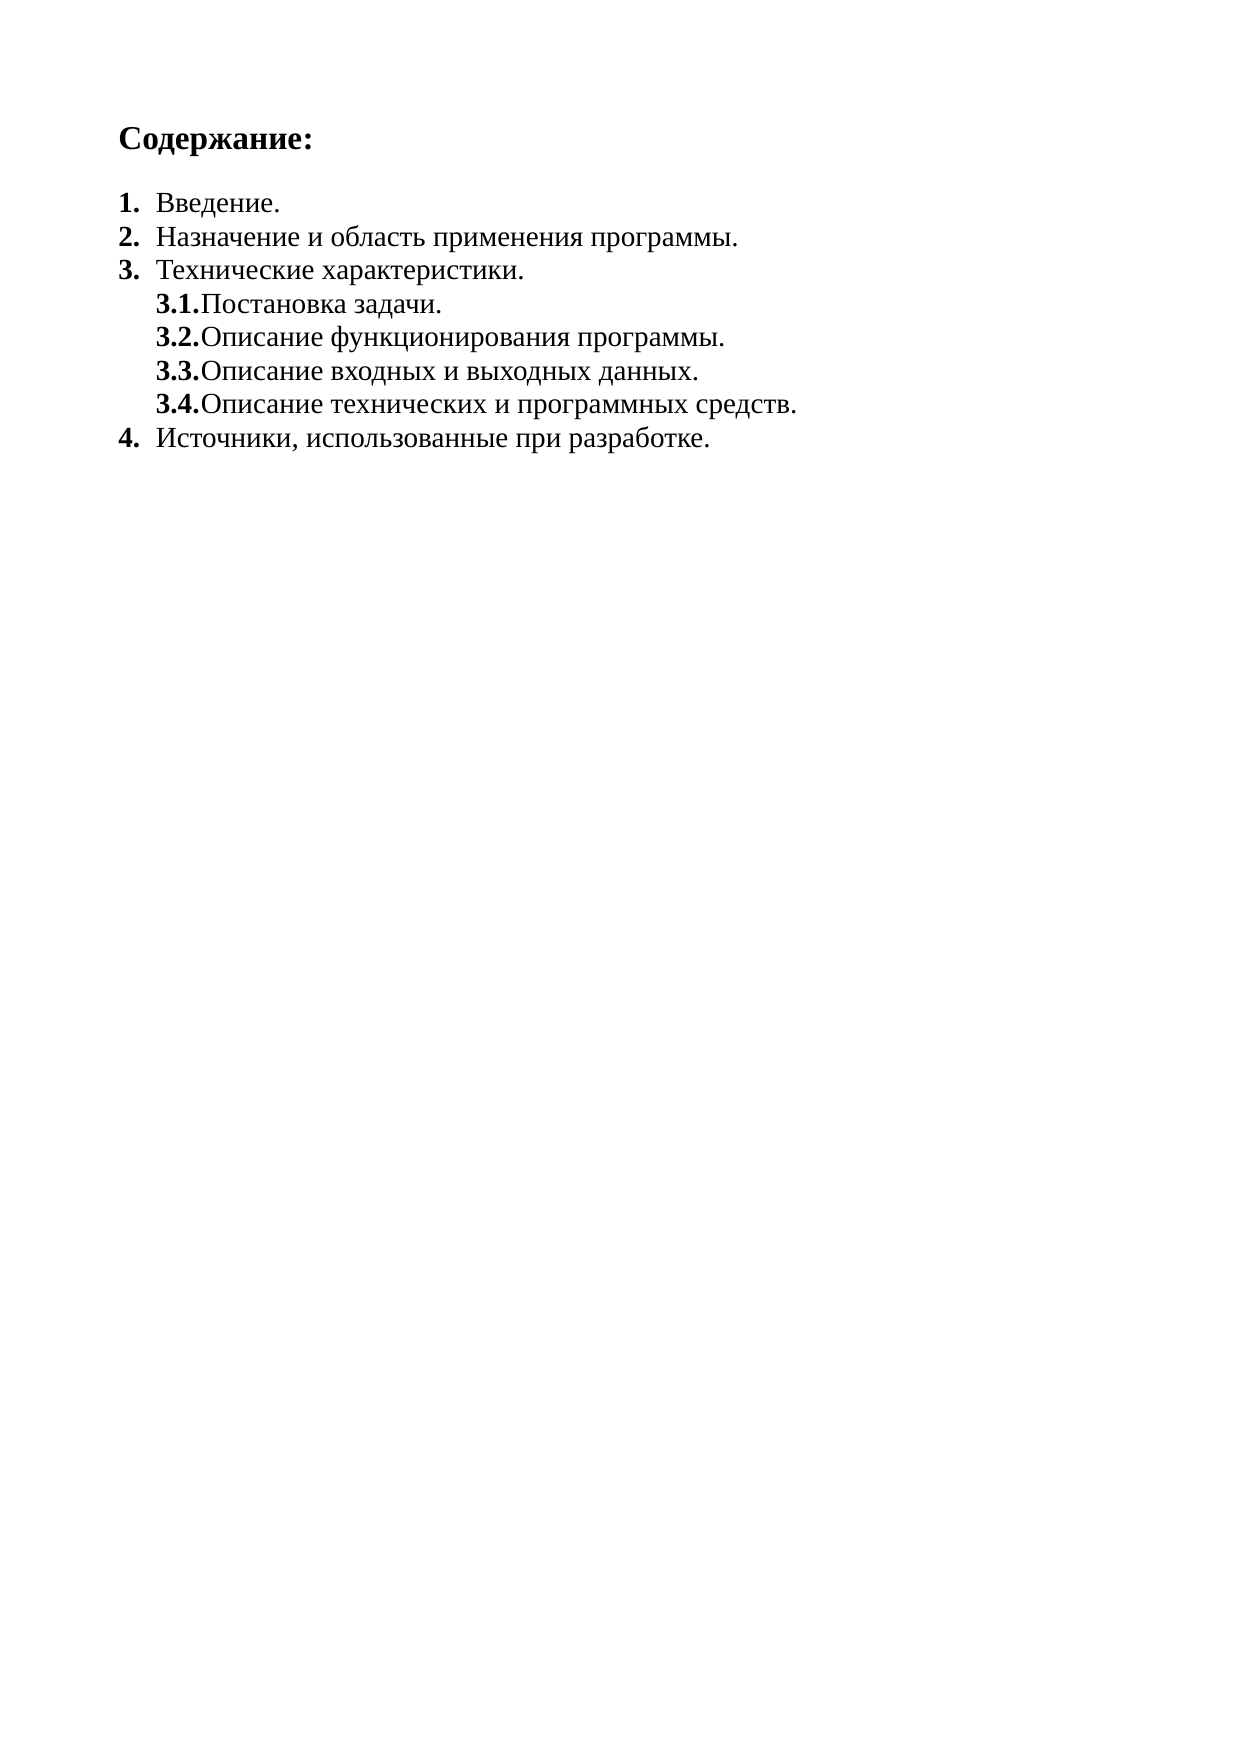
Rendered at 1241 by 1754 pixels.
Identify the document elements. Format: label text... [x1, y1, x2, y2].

list Введение. [118, 185, 1122, 219]
list Технические характеристики. [118, 252, 1122, 286]
list Описание технических и программных средств. [156, 386, 1122, 420]
list Постановка задачи. [156, 286, 1122, 319]
list Назначение и область применения программы. [118, 219, 1122, 252]
list Описание функционирования программы. [156, 319, 1122, 353]
list Источники, использованные при разработке. [118, 420, 1122, 453]
list Описание входных и выходных данных. [156, 353, 1122, 386]
text Содержание: [118, 118, 1122, 156]
